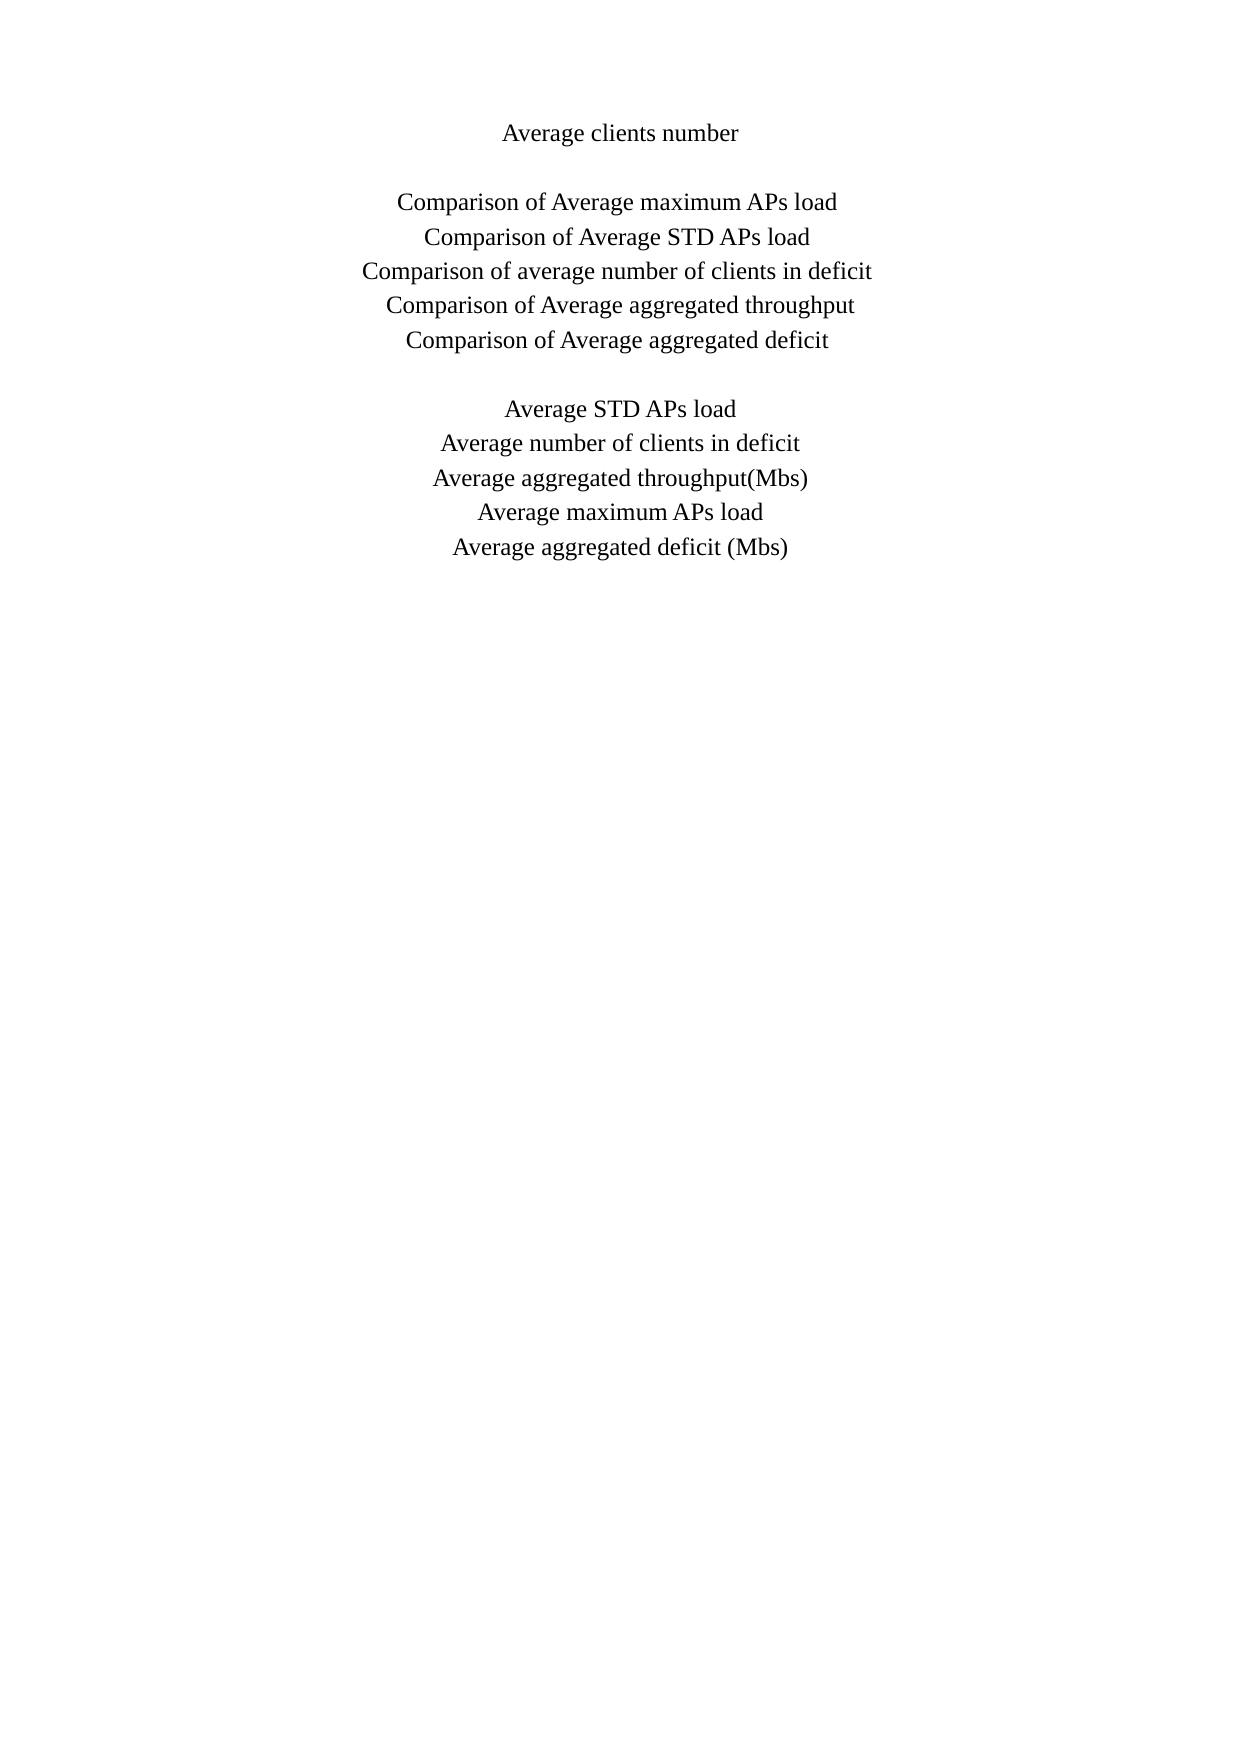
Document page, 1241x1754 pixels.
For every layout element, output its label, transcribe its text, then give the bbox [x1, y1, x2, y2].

text Comparison of Average aggregated deficit [118, 325, 1122, 354]
text Comparison of Average STD APs load [118, 222, 1122, 250]
text Average clients number [118, 118, 1122, 147]
text Average aggregated deficit (Mbs) [118, 532, 1122, 561]
text Comparison of Average maximum APs load [118, 187, 1122, 216]
text Average number of clients in deficit [118, 428, 1122, 457]
text Comparison of average number of clients in deficit [118, 256, 1122, 285]
text Average maximum APs load [118, 497, 1122, 526]
text Average aggregated throughput(Mbs) [118, 463, 1122, 492]
text Average STD APs load [118, 394, 1122, 423]
text Comparison of Average aggregated throughput [118, 291, 1122, 319]
